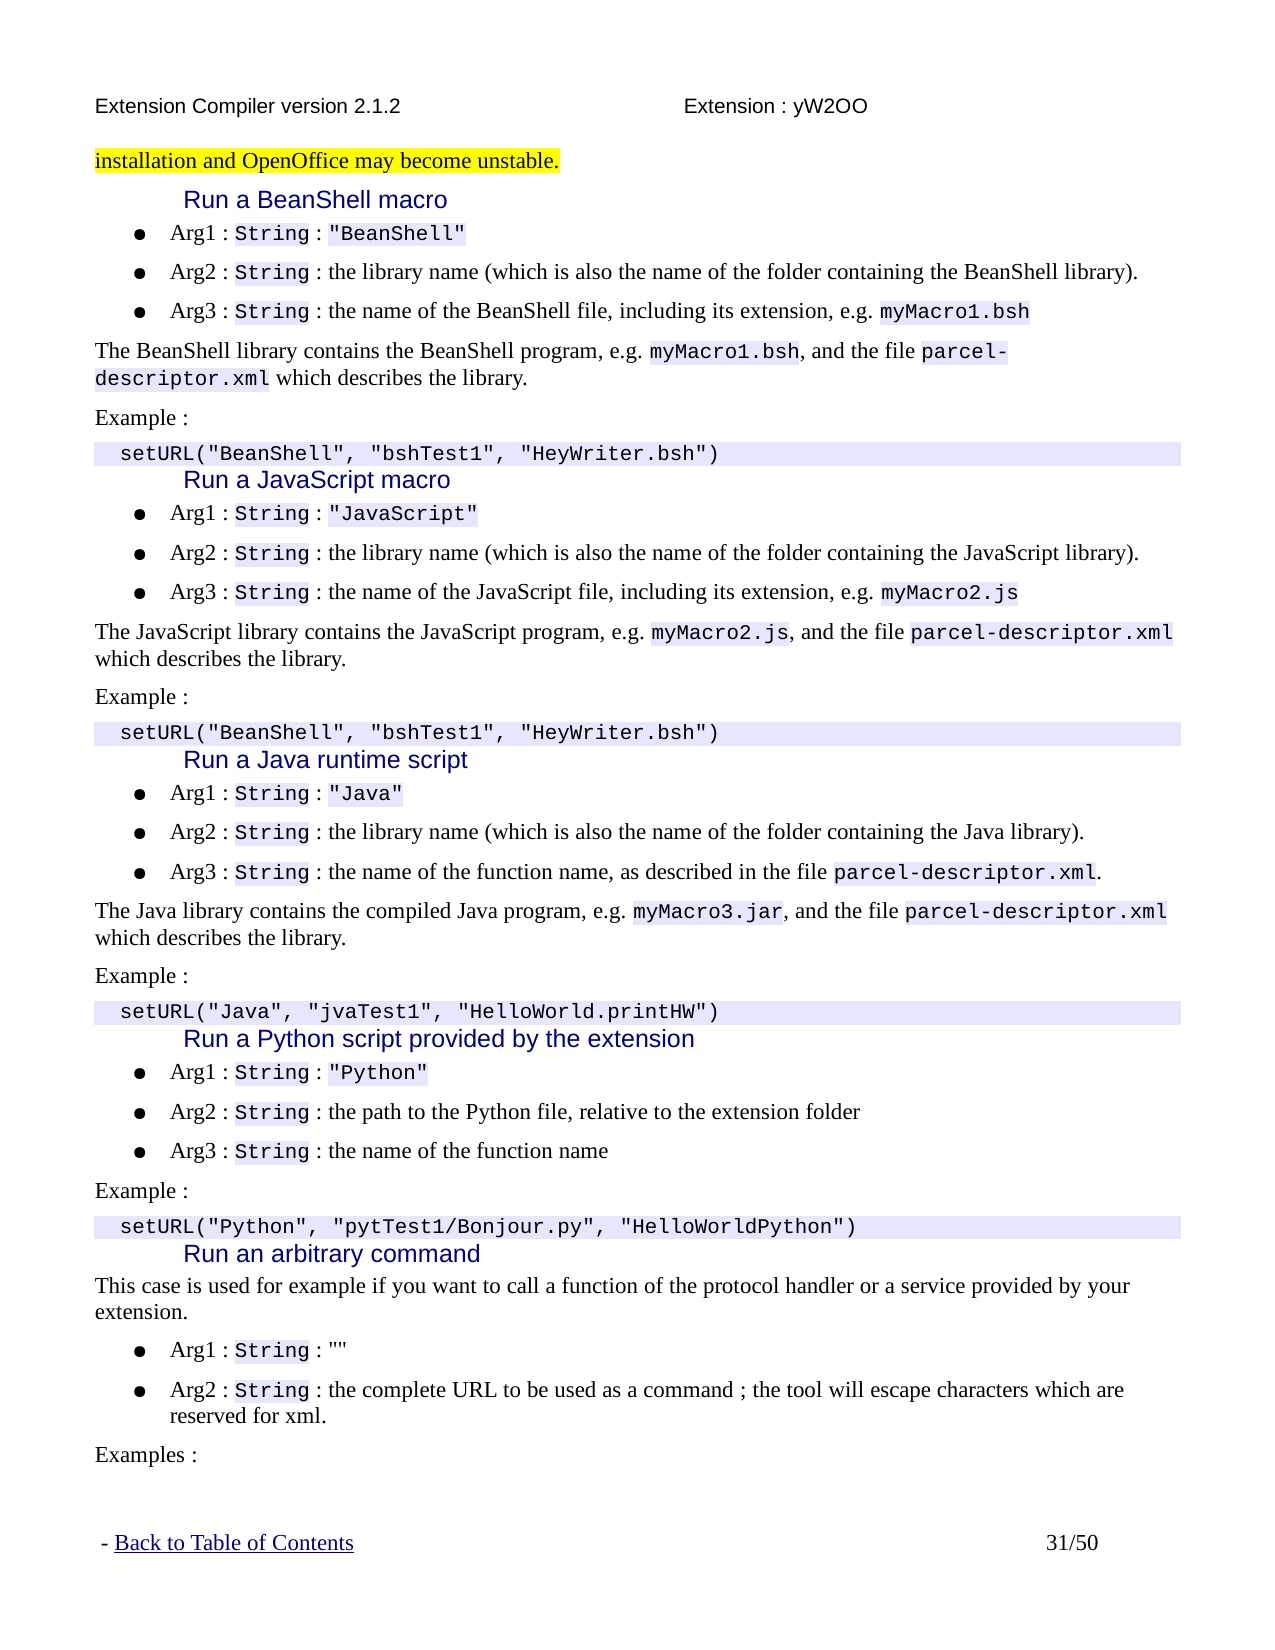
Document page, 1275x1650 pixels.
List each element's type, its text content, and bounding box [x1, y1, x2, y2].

text Example : [94, 963, 1181, 989]
list Arg2 : String : the complete URL to be used as a command ; the tool will escape characters which are reserved for xml. [132, 1376, 1181, 1429]
list Arg3 : String : the name of the JavaScript file, including its extension, e.g. myMacro2.js [132, 579, 1181, 606]
text setURL("BeanShell", "bshTest1", "HeyWriter.bsh") [94, 442, 1181, 466]
list Arg1 : String : "Python" [132, 1059, 1181, 1086]
list Arg1 : String : "" [132, 1337, 1181, 1364]
text installation and OpenOffice may become unstable. [94, 147, 1181, 173]
subtitle Run a Python script provided by the extension [183, 1025, 1181, 1053]
text setURL("Python", "pytTest1/Bonjour.py", "HelloWorldPython") [94, 1216, 1181, 1239]
subtitle Run a BeanShell macro [183, 186, 1181, 213]
text setURL("Java", "jvaTest1", "HelloWorld.printHW") [94, 1001, 1181, 1025]
text Examples : [94, 1441, 1181, 1467]
subtitle Run a Java runtime script [183, 746, 1181, 774]
list Arg1 : String : "BeanShell" [132, 219, 1181, 246]
text Example : [94, 404, 1181, 430]
subtitle Run an arbitrary command [183, 1239, 1181, 1267]
text Example : [94, 1177, 1181, 1203]
subtitle Run a JavaScript macro [183, 466, 1181, 494]
text The JavaScript library contains the JavaScript program, e.g. myMacro2.js, and the file parcel-descriptor.xml which describes the library. [94, 619, 1181, 671]
list Arg3 : String : the name of the function name, as described in the file parcel-descriptor.xml. [132, 859, 1181, 886]
text The Java library contains the compiled Java program, e.g. myMacro3.jar, and the file parcel-descriptor.xml which describes the library. [94, 898, 1181, 951]
list Arg3 : String : the name of the BeanShell file, including its extension, e.g. myMacro1.bsh [132, 298, 1181, 325]
list Arg1 : String : "Java" [132, 780, 1181, 807]
text Example : [94, 684, 1181, 709]
text setURL("BeanShell", "bshTest1", "HeyWriter.bsh") [94, 722, 1181, 746]
list Arg3 : String : the name of the function name [132, 1138, 1181, 1165]
text This case is used for example if you want to call a function of the protocol handler or a service provided by your extension. [94, 1273, 1181, 1324]
list Arg1 : String : "JavaScript" [132, 500, 1181, 527]
text The BeanShell library contains the BeanShell program, e.g. myMacro1.bsh, and the file parcel-descriptor.xml which describes the library. [94, 338, 1181, 392]
list Arg2 : String : the library name (which is also the name of the folder containing the BeanShell library). [132, 259, 1181, 286]
list Arg2 : String : the library name (which is also the name of the folder containing the JavaScript library). [132, 540, 1181, 567]
list Arg2 : String : the path to the Python file, relative to the extension folder [132, 1098, 1181, 1126]
list Arg2 : String : the library name (which is also the name of the folder containing the Java library). [132, 819, 1181, 846]
